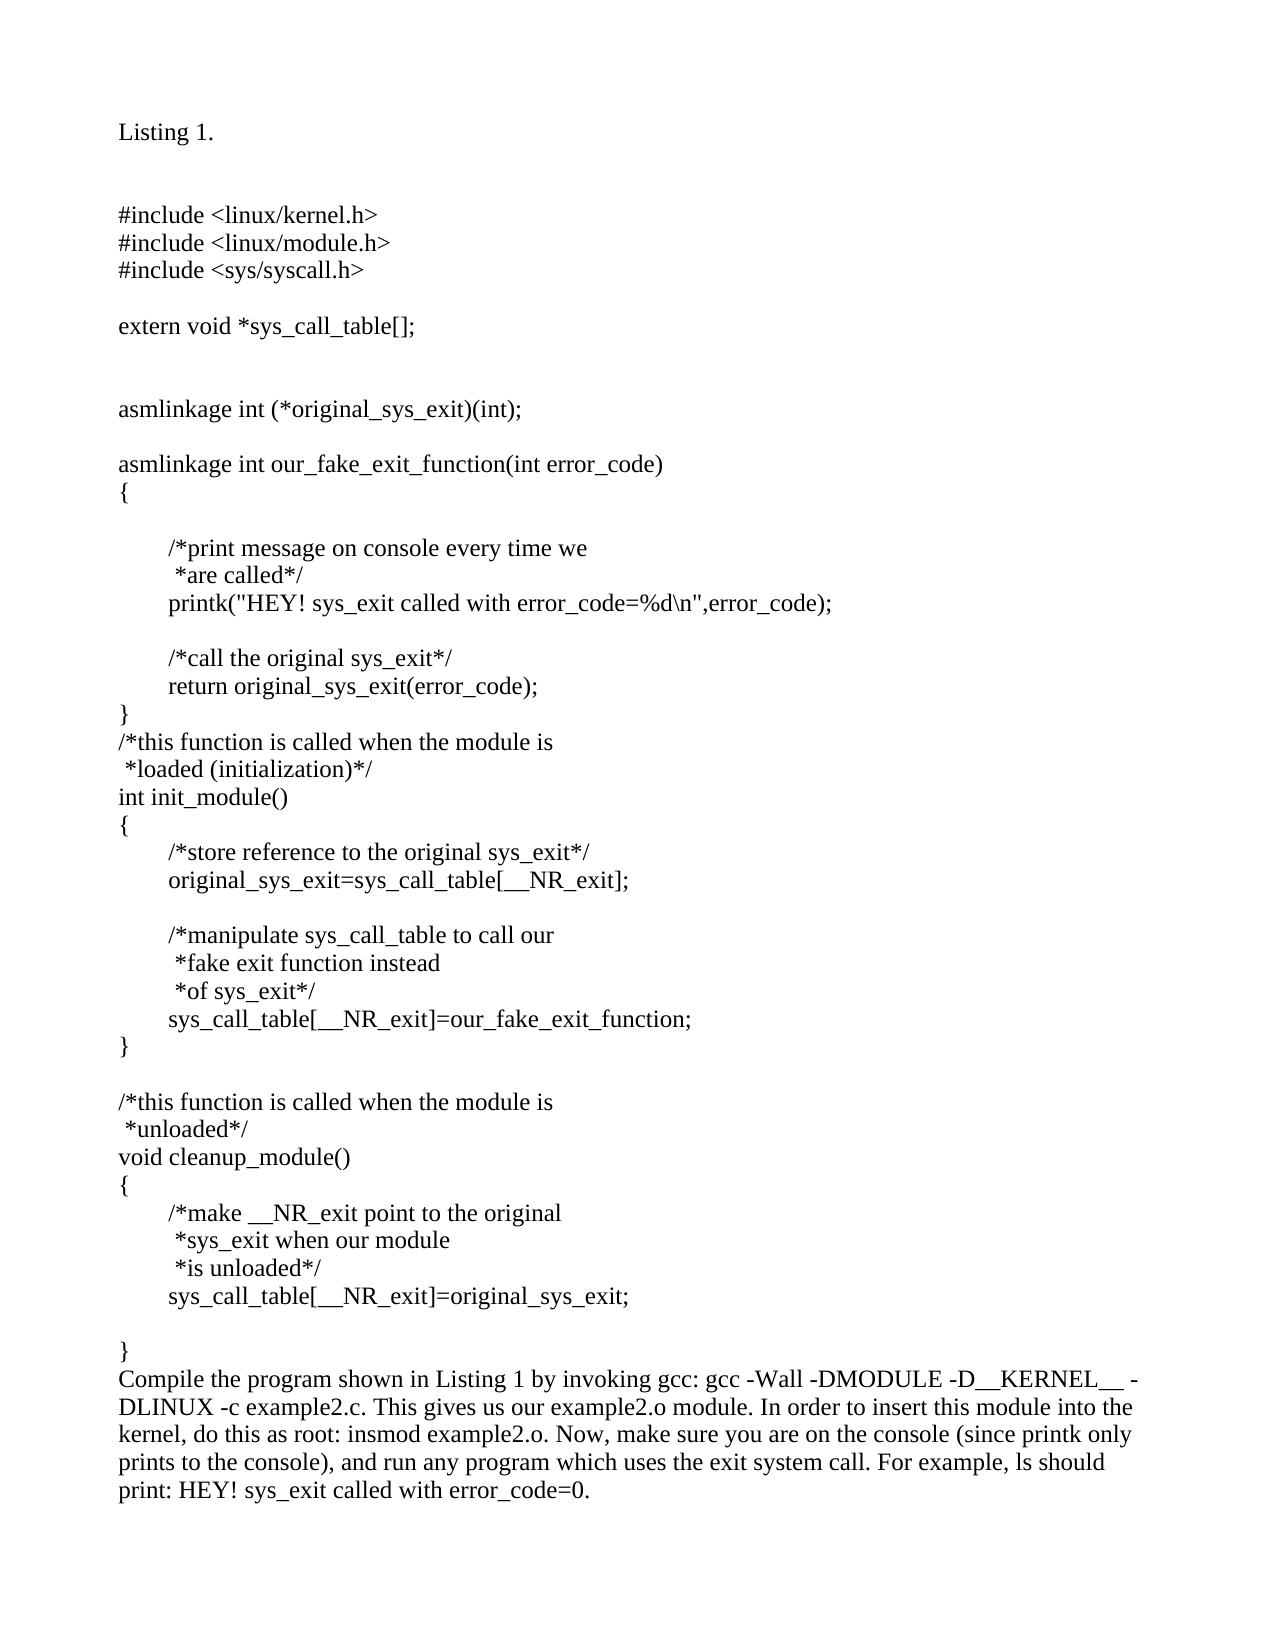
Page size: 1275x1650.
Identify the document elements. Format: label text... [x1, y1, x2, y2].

text /*store reference to the original sys_exit*/ [118, 838, 1157, 866]
text *is unloaded*/ [118, 1254, 1157, 1282]
text sys_call_table[__NR_exit]=our_fake_exit_function; [118, 1005, 1157, 1032]
text #include <sys/syscall.h> [118, 257, 1157, 284]
text *loaded (initialization)*/ [118, 755, 1157, 783]
text /*print message on console every time we [118, 534, 1157, 561]
text Compile the program shown in Listing 1 by invoking gcc: gcc -Wall -DMODULE -D__KERNEL__ -DLINUX -c example2.c. This gives us our example2.o module. In order to insert this module into the kernel, do this as root: insmod example2.o. Now, make sure you are on the console (since printk only prints to the console), and run any program which uses the exit system call. For example, ls should print: HEY! sys_exit called with error_code=0. [118, 1365, 1157, 1503]
text extern void *sys_call_table[]; [118, 312, 1157, 340]
text int init_module() [118, 783, 1157, 811]
text *of sys_exit*/ [118, 977, 1157, 1005]
text /*call the original sys_exit*/ [118, 644, 1157, 672]
text printk("HEY! sys_exit called with error_code=%d\n",error_code); [118, 589, 1157, 617]
text *unloaded*/ [118, 1116, 1157, 1143]
text sys_call_table[__NR_exit]=original_sys_exit; [118, 1282, 1157, 1309]
text /*manipulate sys_call_table to call our [118, 922, 1157, 949]
text return original_sys_exit(error_code); [118, 672, 1157, 700]
text asmlinkage int our_fake_exit_function(int error_code) [118, 451, 1157, 478]
text void cleanup_module() [118, 1143, 1157, 1171]
text *sys_exit when our module [118, 1226, 1157, 1254]
text Listing 1. [118, 118, 1157, 146]
text } [118, 700, 1157, 728]
text original_sys_exit=sys_call_table[__NR_exit]; [118, 866, 1157, 894]
text { [118, 1171, 1157, 1199]
text #include <linux/module.h> [118, 229, 1157, 257]
text *fake exit function instead [118, 949, 1157, 977]
text /*this function is called when the module is [118, 1088, 1157, 1116]
text /*this function is called when the module is [118, 728, 1157, 755]
text } [118, 1032, 1157, 1060]
text asmlinkage int (*original_sys_exit)(int); [118, 395, 1157, 423]
text } [118, 1337, 1157, 1365]
text *are called*/ [118, 561, 1157, 589]
text #include <linux/kernel.h> [118, 201, 1157, 229]
text /*make __NR_exit point to the original [118, 1199, 1157, 1226]
text { [118, 811, 1157, 838]
text { [118, 478, 1157, 506]
